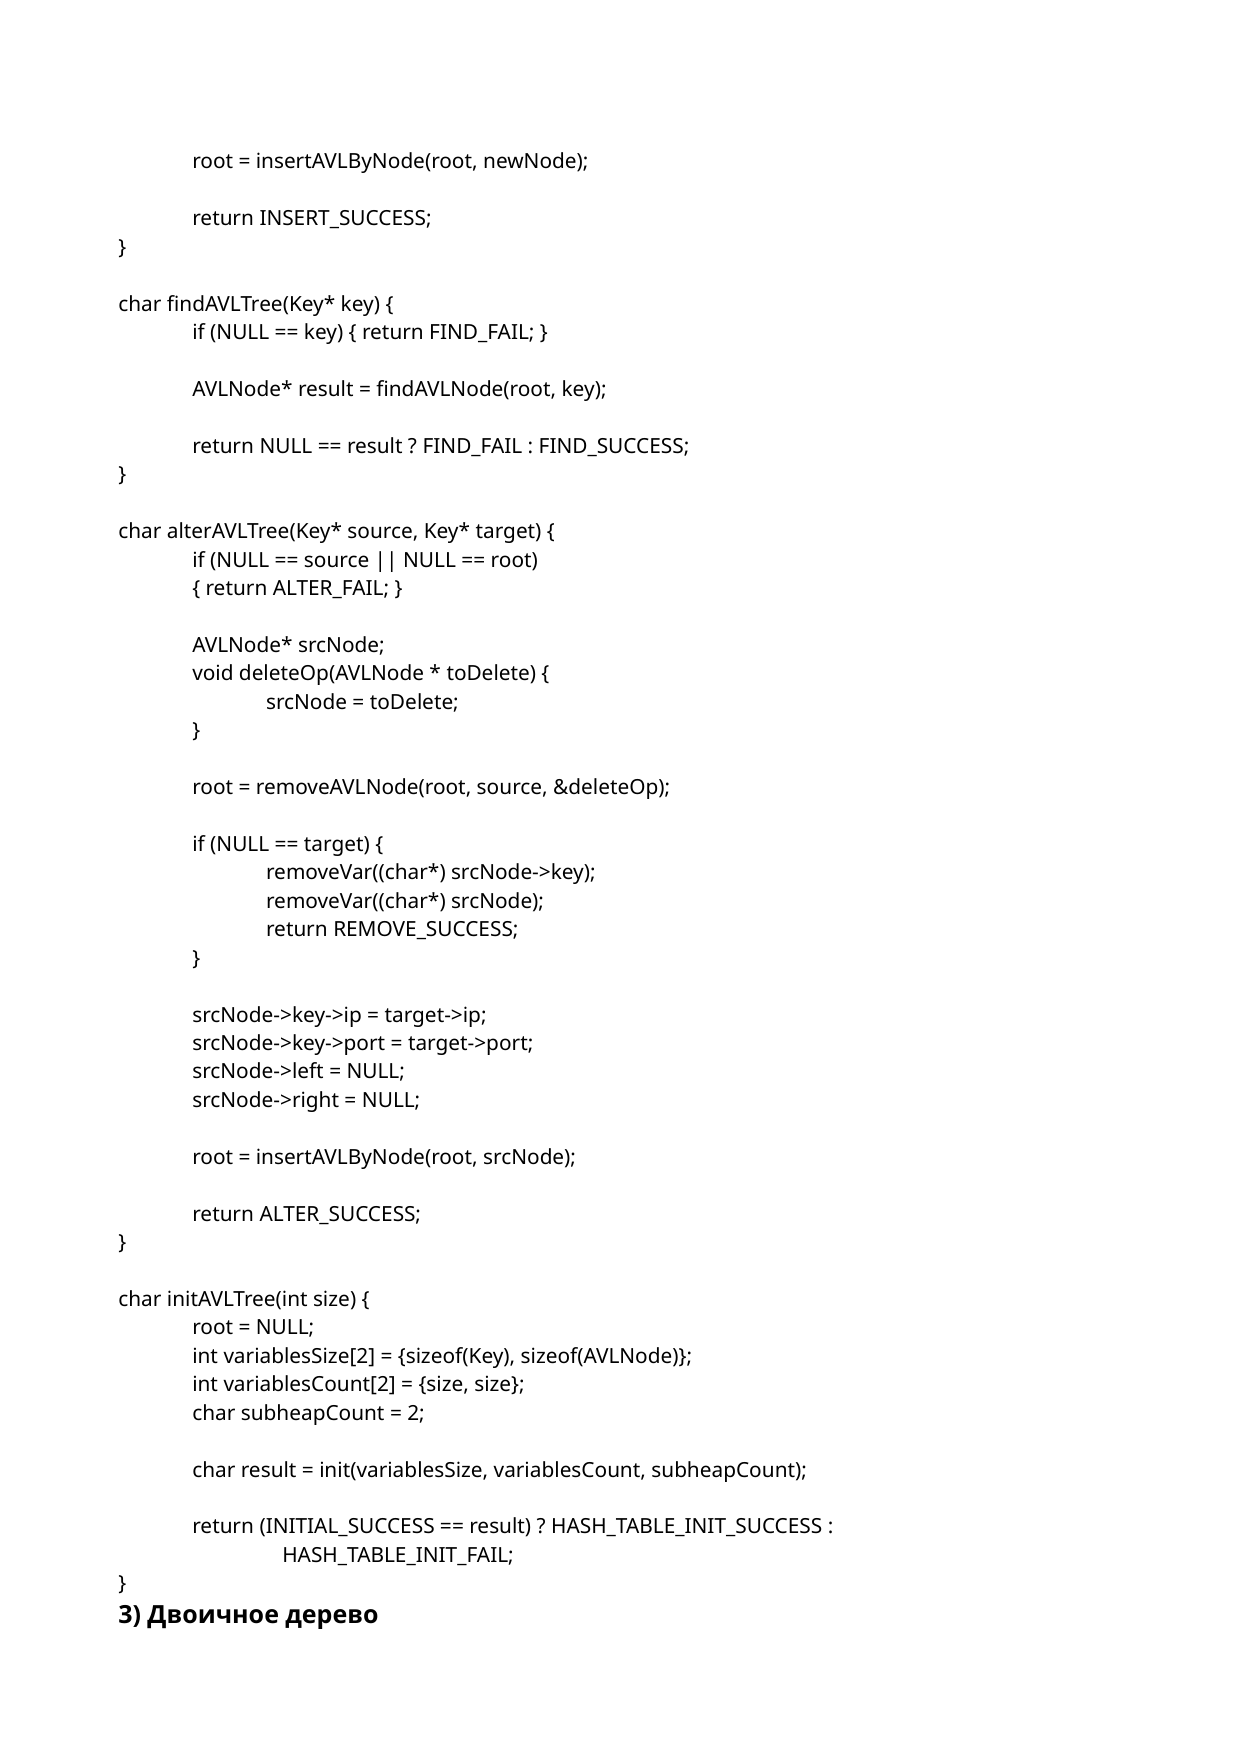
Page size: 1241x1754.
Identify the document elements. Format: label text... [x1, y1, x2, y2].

text root = NULL; [118, 1312, 1122, 1341]
text return NULL == result ? FIND_FAIL : FIND_SUCCESS; [118, 431, 1122, 459]
text removeVar((char*) srcNode->key); [118, 857, 1122, 886]
text return ALTER_SUCCESS; [118, 1199, 1122, 1227]
text AVLNode* result = findAVLNode(root, key); [118, 374, 1122, 402]
text srcNode = toDelete; [118, 687, 1122, 715]
text } [118, 232, 1122, 260]
text root = removeAVLNode(root, source, &deleteOp); [118, 772, 1122, 801]
text { return ALTER_FAIL; } [118, 573, 1122, 602]
text srcNode->left = NULL; [118, 1057, 1122, 1085]
text if (NULL == source || NULL == root) [118, 545, 1122, 573]
text int variablesSize[2] = {sizeof(Key), sizeof(AVLNode)}; [118, 1341, 1122, 1369]
text char initAVLTree(int size) { [118, 1284, 1122, 1312]
text char alterAVLTree(Key* source, Key* target) { [118, 516, 1122, 545]
text HASH_TABLE_INIT_FAIL; [118, 1540, 1122, 1568]
text removeVar((char*) srcNode); [118, 886, 1122, 914]
text return REMOVE_SUCCESS; [118, 914, 1122, 943]
text if (NULL == key) { return FIND_FAIL; } [118, 317, 1122, 346]
text int variablesCount[2] = {size, size}; [118, 1369, 1122, 1398]
text char findAVLTree(Key* key) { [118, 289, 1122, 317]
text srcNode->key->port = target->port; [118, 1028, 1122, 1057]
text 3) Двоичное дерево [118, 1597, 1122, 1631]
text root = insertAVLByNode(root, newNode); [118, 147, 1122, 175]
text char result = init(variablesSize, variablesCount, subheapCount); [118, 1455, 1122, 1483]
text return INSERT_SUCCESS; [118, 203, 1122, 232]
text return (INITIAL_SUCCESS == result) ? HASH_TABLE_INIT_SUCCESS : [118, 1512, 1122, 1540]
text char subheapCount = 2; [118, 1398, 1122, 1426]
text } [118, 1568, 1122, 1597]
text srcNode->right = NULL; [118, 1085, 1122, 1113]
text root = insertAVLByNode(root, srcNode); [118, 1142, 1122, 1170]
text } [118, 715, 1122, 744]
text void deleteOp(AVLNode * toDelete) { [118, 658, 1122, 687]
text } [118, 943, 1122, 971]
text } [118, 1227, 1122, 1256]
text if (NULL == target) { [118, 829, 1122, 857]
text } [118, 459, 1122, 488]
text AVLNode* srcNode; [118, 630, 1122, 658]
text srcNode->key->ip = target->ip; [118, 1000, 1122, 1028]
